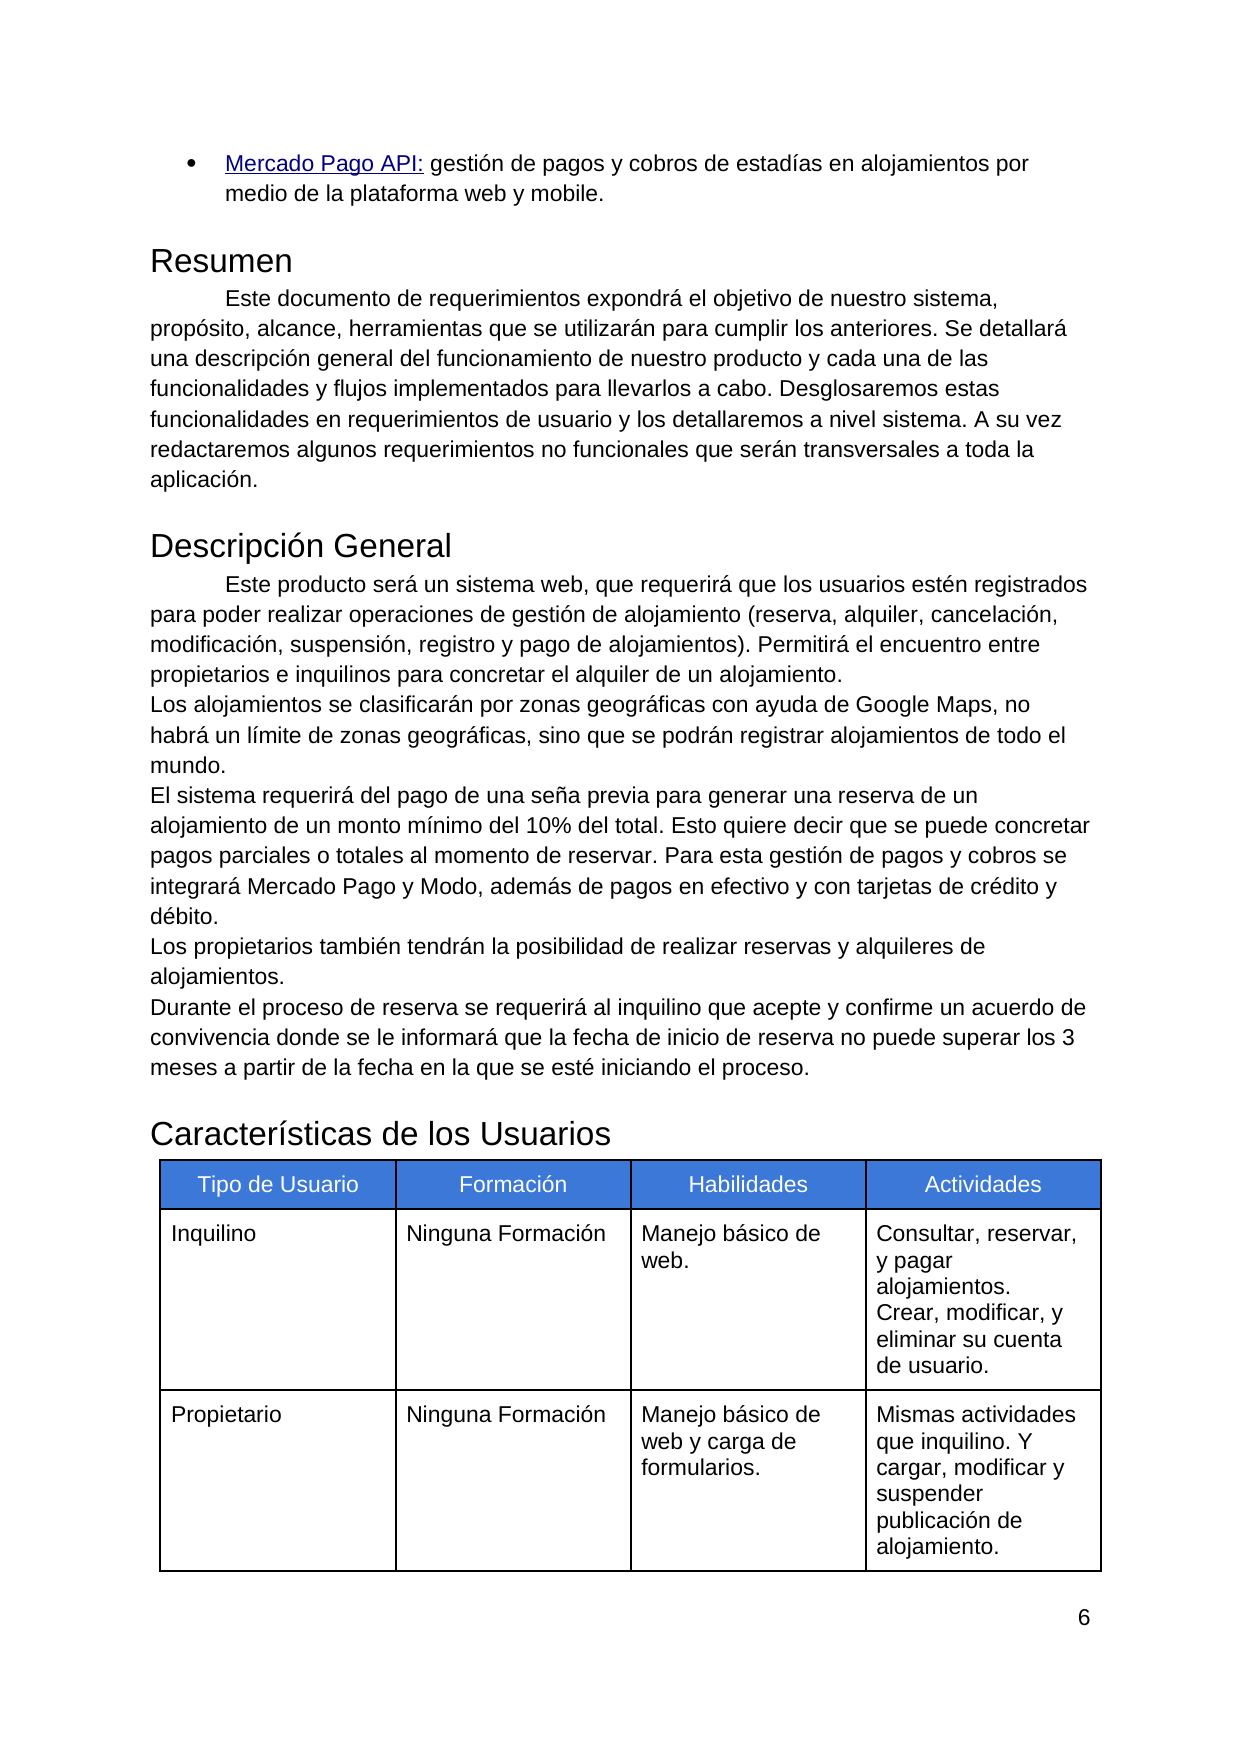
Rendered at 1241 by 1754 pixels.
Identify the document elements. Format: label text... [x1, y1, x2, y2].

text Los propietarios también tendrán la posibilidad de realizar reservas y alquileres de alojamientos. [150, 933, 1090, 990]
text Durante el proceso de reserva se requerirá al inquilino que acepte y confirme un acuerdo de convivencia donde se le informará que la fecha de inicio de reserva no puede superar los 3 meses a partir de la fecha en la que se esté iniciando el proceso. [150, 993, 1090, 1080]
table_header Habilidades [632, 1161, 865, 1208]
text Los alojamientos se clasificarán por zonas geográficas con ayuda de Google Maps, no habrá un límite de zonas geográficas, sino que se podrán registrar alojamientos de todo el mundo. [150, 691, 1090, 778]
table_cell Ninguna Formación [397, 1210, 630, 1389]
table_header Formación [397, 1161, 630, 1208]
table_cell Manejo básico de web. [632, 1210, 865, 1389]
table_header Tipo de Usuario [161, 1161, 395, 1208]
subtitle Resumen [150, 241, 1090, 279]
table_cell Mismas actividades que inquilino. Y cargar, modificar y suspender publicación de alojamiento. [867, 1391, 1100, 1570]
text Este producto será un sistema web, que requerirá que los usuarios estén registrados para poder realizar operaciones de gestión de alojamiento (reserva, alquiler, cancelación, modificación, suspensión, registro y pago de alojamientos). Permitirá el encuentro entre propietarios e inquilinos para concretar el alquiler de un alojamiento. [150, 571, 1090, 688]
text El sistema requerirá del pago de una seña previa para generar una reserva de un alojamiento de un monto mínimo del 10% del total. Esto quiere decir que se puede concretar pagos parciales o totales al momento de reservar. Para esta gestión de pagos y cobros se integrará Mercado Pago y Modo, además de pagos en efectivo y con tarjetas de crédito y débito. [150, 782, 1090, 929]
table_cell Propietario [161, 1391, 395, 1570]
text Este documento de requerimientos expondrá el objetivo de nuestro sistema, propósito, alcance, herramientas que se utilizarán para cumplir los anteriores. Se detallará una descripción general del funcionamiento de nuestro producto y cada una de las funcionalidades y flujos implementados para llevarlos a cabo. Desglosaremos estas funcionalidades en requerimientos de usuario y los detallaremos a nivel sistema. A su vez redactaremos algunos requerimientos no funcionales que serán transversales a toda la aplicación. [150, 285, 1090, 492]
text Características de los Usuarios [150, 1114, 1090, 1153]
subtitle Descripción General [150, 526, 1090, 565]
list Mercado Pago API: gestión de pagos y cobros de estadías en alojamientos por medio de la plataforma web y mobile. [187, 150, 1090, 207]
table_cell Ninguna Formación [397, 1391, 630, 1570]
table_cell Consultar, reservar, y pagar alojamientos. Crear, modificar, y eliminar su cuenta de usuario. [867, 1210, 1100, 1389]
table_cell Manejo básico de web y carga de formularios. [632, 1391, 865, 1570]
table_cell Inquilino [161, 1210, 395, 1389]
table_header Actividades [867, 1161, 1100, 1208]
